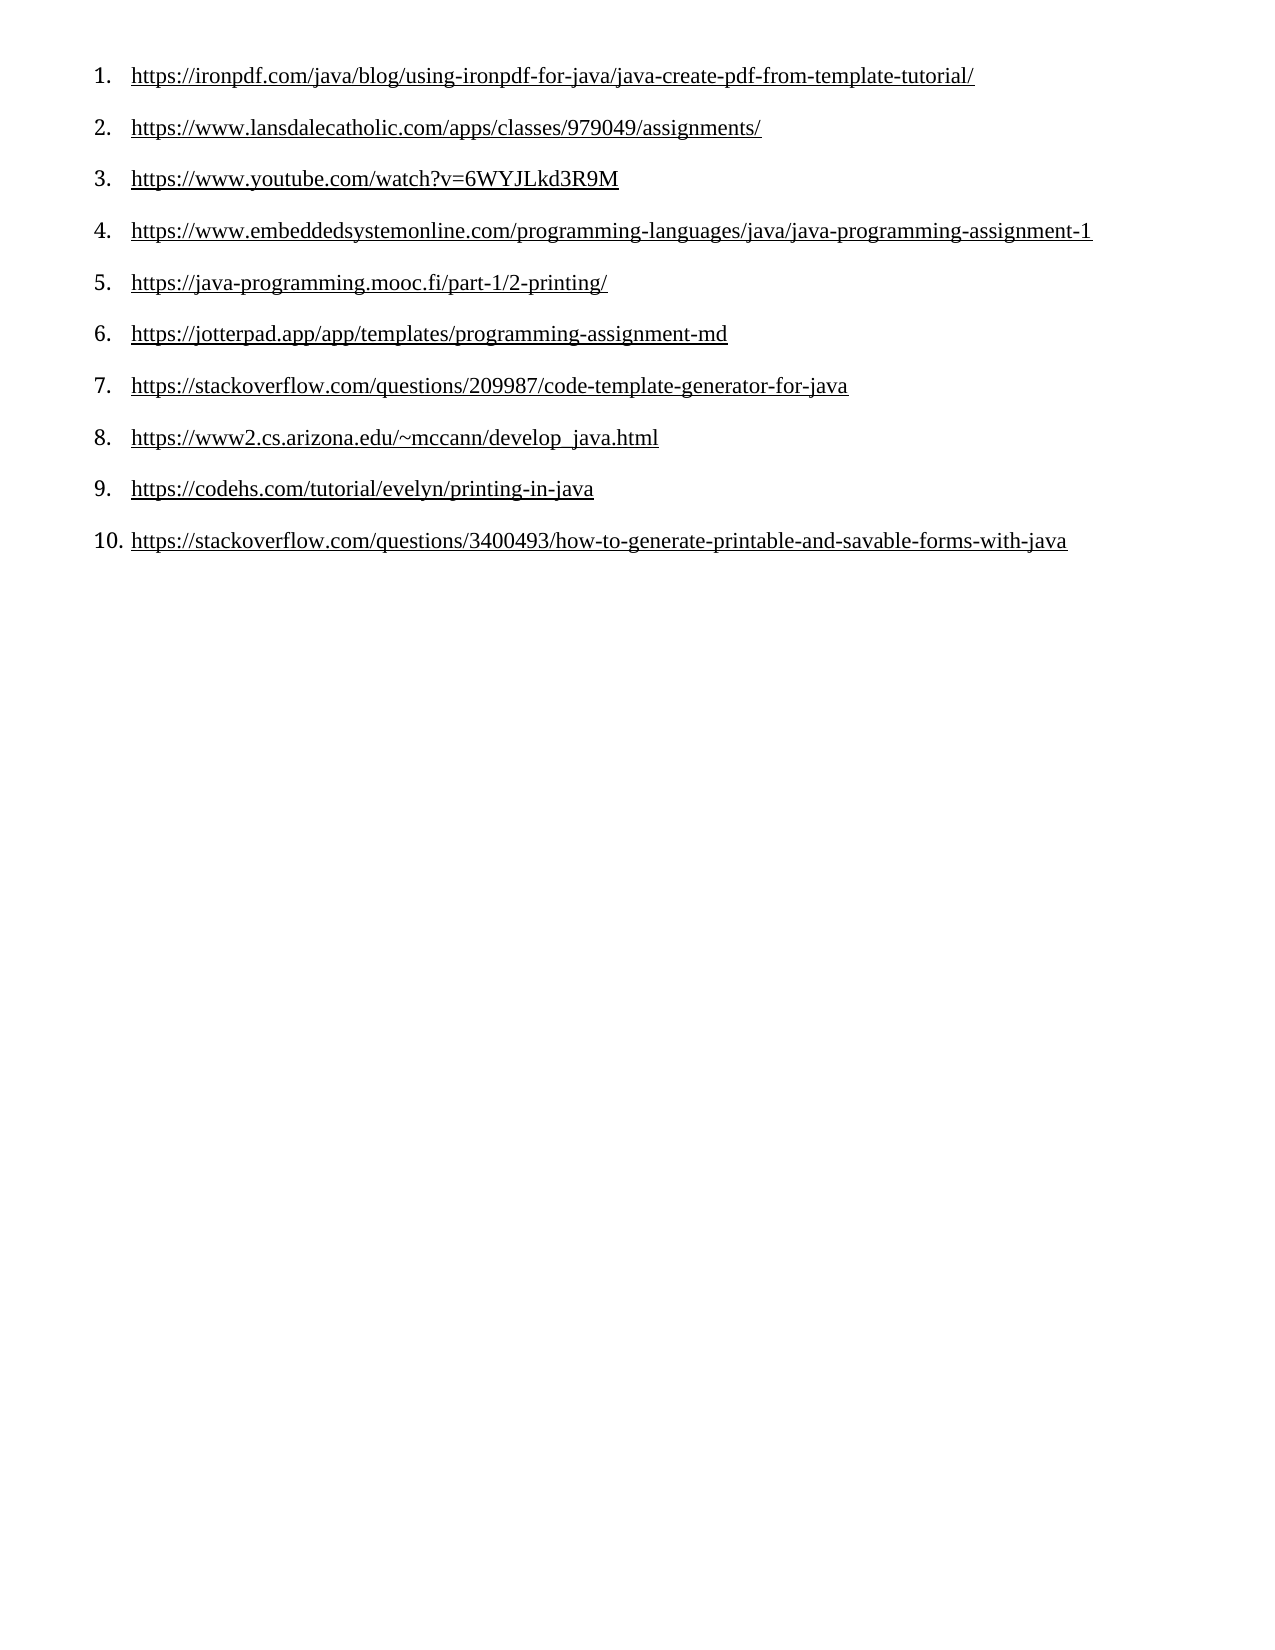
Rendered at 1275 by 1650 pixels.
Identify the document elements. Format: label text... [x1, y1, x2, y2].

list https://stackoverflow.com/questions/3400493/how-to-generate-printable-and-savable-forms-with-java [94, 525, 1200, 555]
list https://www2.cs.arizona.edu/~mccann/develop_java.html [94, 422, 1200, 451]
list https://java-programming.mooc.fi/part-1/2-printing/ [94, 267, 1200, 296]
list https://www.lansdalecatholic.com/apps/classes/979049/assignments/ [94, 112, 1200, 141]
list https://codehs.com/tutorial/evelyn/printing-in-java [94, 473, 1200, 503]
list https://stackoverflow.com/questions/209987/code-template-generator-for-java [94, 370, 1200, 400]
list https://www.embeddedsystemonline.com/programming-languages/java/java-programming-assignment-1 [94, 215, 1200, 245]
list https://ironpdf.com/java/blog/using-ironpdf-for-java/java-create-pdf-from-template-tutorial/ [94, 60, 1200, 90]
list https://www.youtube.com/watch?v=6WYJLkd3R9M [94, 163, 1200, 193]
list https://jotterpad.app/app/templates/programming-assignment-md [94, 318, 1200, 348]
